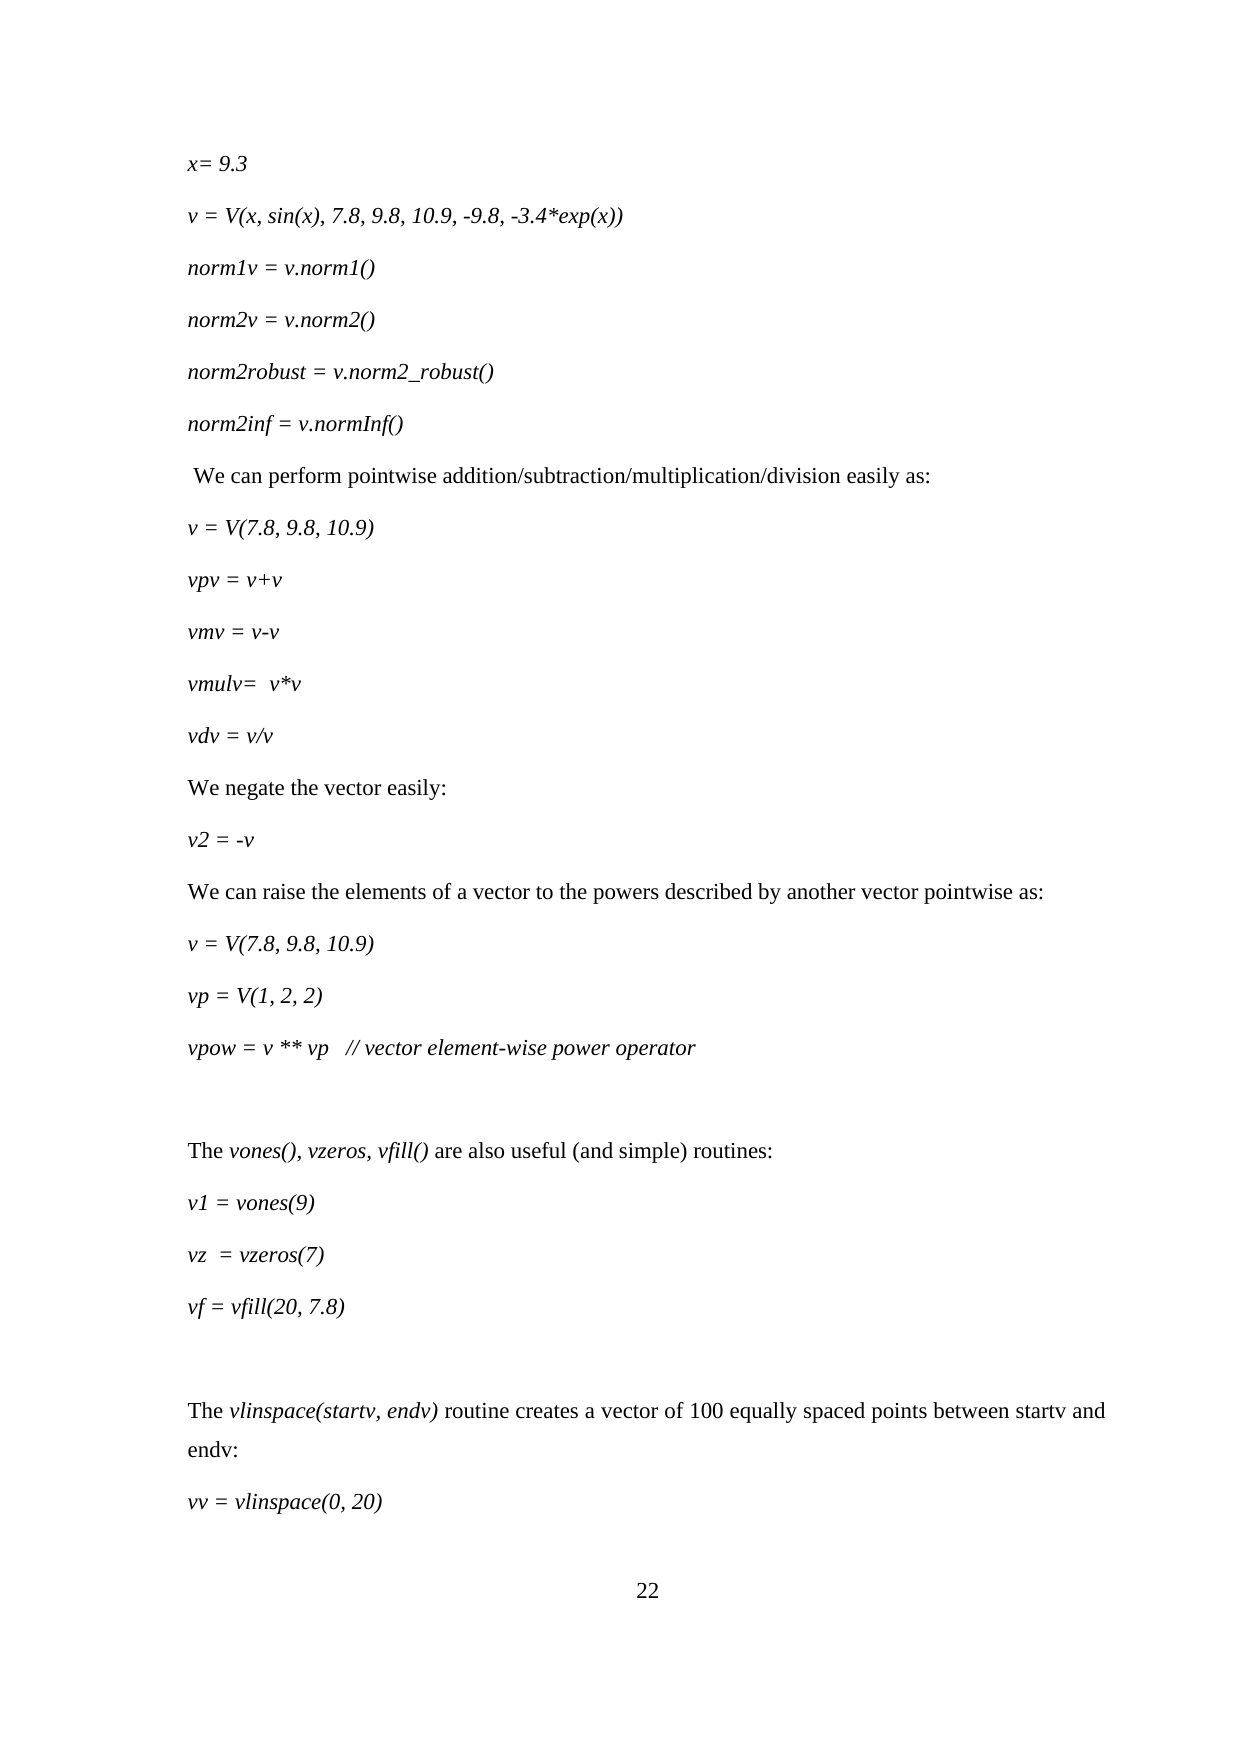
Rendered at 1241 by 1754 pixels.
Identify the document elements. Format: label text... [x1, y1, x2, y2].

text vmv = v-v [187, 618, 1108, 644]
text norm2v = v.norm2() [187, 306, 1108, 332]
text We can raise the elements of a vector to the powers described by another vector pointwise as: [187, 878, 1108, 904]
text We negate the vector easily: [187, 774, 1108, 800]
text We can perform pointwise addition/subtraction/multiplication/division easily as: [187, 462, 1108, 488]
text v2 = -v [187, 826, 1108, 852]
text vz = vzeros(7) [187, 1241, 1108, 1267]
text v = V(7.8, 9.8, 10.9) [187, 514, 1108, 540]
text norm2inf = v.normInf() [187, 410, 1108, 436]
text x= 9.3 [187, 150, 1108, 176]
text vpv = v+v [187, 566, 1108, 592]
text vdv = v/v [187, 722, 1108, 748]
text vf = vfill(20, 7.8) [187, 1293, 1108, 1319]
text vv = vlinspace(0, 20) [187, 1488, 1108, 1514]
text The vlinspace(startv, endv) routine creates a vector of 100 equally spaced points between startv and endv: [187, 1397, 1108, 1462]
text v1 = vones(9) [187, 1189, 1108, 1216]
text vmulv= v*v [187, 670, 1108, 696]
text v = V(7.8, 9.8, 10.9) [187, 930, 1108, 956]
text norm1v = v.norm1() [187, 254, 1108, 280]
text norm2robust = v.norm2_robust() [187, 358, 1108, 384]
text vpow = v ** vp // vector element-wise power operator [187, 1034, 1108, 1060]
text The vones(), vzeros, vfill() are also useful (and simple) routines: [187, 1137, 1108, 1163]
text v = V(x, sin(x), 7.8, 9.8, 10.9, -9.8, -3.4*exp(x)) [187, 202, 1108, 228]
text vp = V(1, 2, 2) [187, 982, 1108, 1008]
